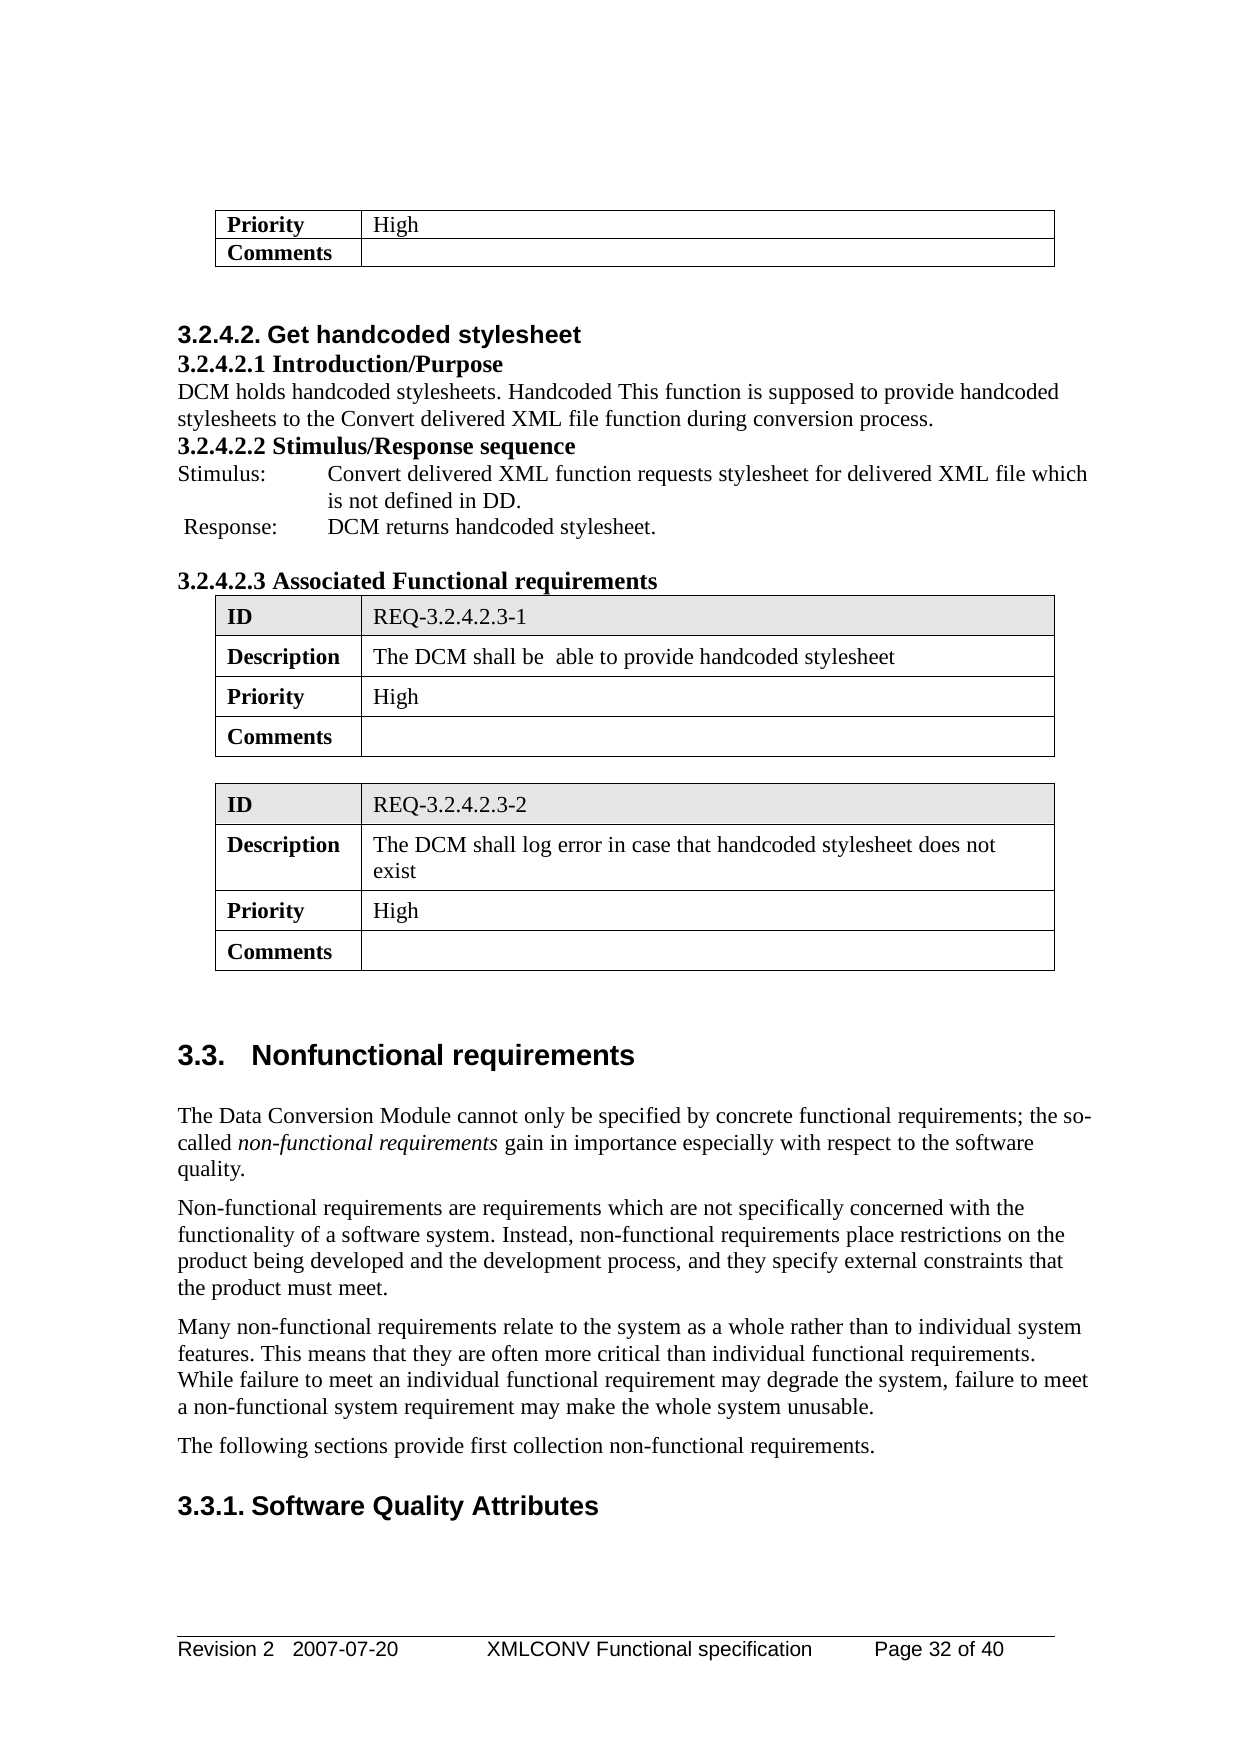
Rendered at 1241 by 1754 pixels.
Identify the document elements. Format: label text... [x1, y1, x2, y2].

table_cell [362, 239, 1054, 266]
table_cell The DCM shall log error in case that handcoded stylesheet does not exist [362, 825, 1054, 890]
subtitle Get handcoded stylesheet [177, 320, 1092, 349]
table_cell Priority [216, 891, 361, 930]
table_header REQ-3.2.4.2.3-2 [362, 784, 1054, 823]
text The Data Conversion Module cannot only be specified by concrete functional requirements; the so-called non-functional requirements gain in importance especially with respect to the software quality. [177, 1102, 1092, 1182]
text Stimulus: Convert delivered XML function requests stylesheet for delivered XML file which is not defined in DD. [177, 460, 1092, 513]
subtitle Nonfunctional requirements [177, 1037, 1092, 1071]
subtitle 3.2.4.2.1 Introduction/Purpose [177, 349, 1092, 378]
table_cell Comments [216, 931, 361, 970]
subtitle 3.2.4.2.2 Stimulus/Response sequence [177, 431, 1092, 460]
table_cell Priority [216, 677, 361, 716]
subtitle Software Quality Attributes [177, 1489, 1092, 1521]
table_cell Description [216, 636, 361, 676]
table_cell [362, 931, 1054, 970]
table_cell Comments [216, 239, 361, 266]
text Many non-functional requirements relate to the system as a whole rather than to individual system features. This means that they are often more critical than individual functional requirements. While failure to meet an individual functional requirement may degrade the system, failure to meet a non-functional system requirement may make the whole system unusable. [177, 1313, 1092, 1419]
subtitle 3.2.4.2.3 Associated Functional requirements [177, 566, 1092, 595]
table_cell High [362, 677, 1054, 716]
table_cell Priority [216, 211, 361, 238]
table_cell Comments [216, 717, 361, 756]
text Response: DCM returns handcoded stylesheet. [177, 513, 1092, 540]
table_cell High [362, 211, 1054, 238]
table_cell High [362, 891, 1054, 930]
table_cell [362, 717, 1054, 756]
table_cell The DCM shall be able to provide handcoded stylesheet [362, 636, 1054, 676]
table_header ID [216, 596, 361, 635]
text The following sections provide first collection non-functional requirements. [177, 1432, 1092, 1458]
text DCM holds handcoded stylesheets. Handcoded This function is supposed to provide handcoded stylesheets to the Convert delivered XML file function during conversion process. [177, 378, 1092, 431]
text Non-functional requirements are requirements which are not specifically concerned with the functionality of a software system. Instead, non-functional requirements place restrictions on the product being developed and the development process, and they specify external constraints that the product must meet. [177, 1194, 1092, 1301]
table_header ID [216, 784, 361, 823]
table_cell Description [216, 825, 361, 890]
table_header REQ-3.2.4.2.3-1 [362, 596, 1054, 635]
